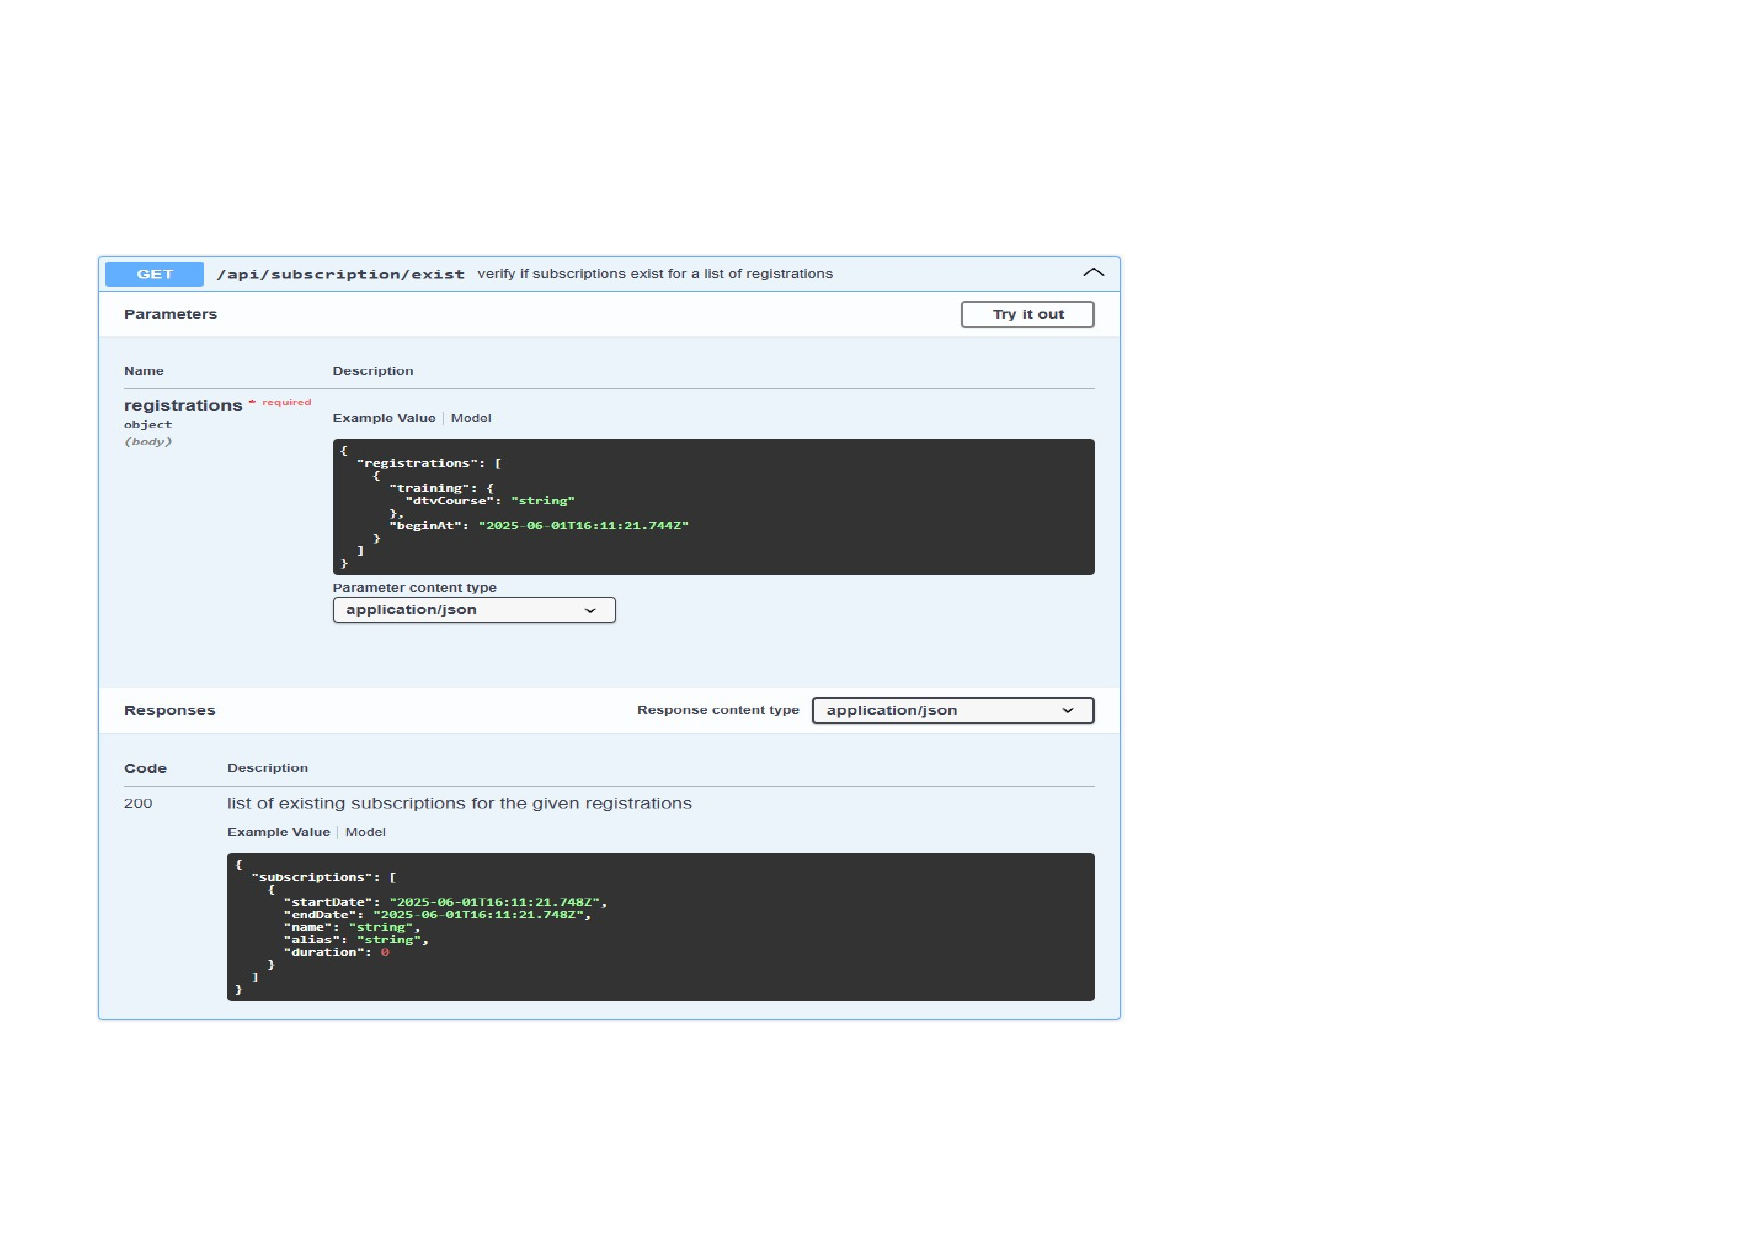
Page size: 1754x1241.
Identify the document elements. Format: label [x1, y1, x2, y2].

picture [96, 254, 1125, 1023]
